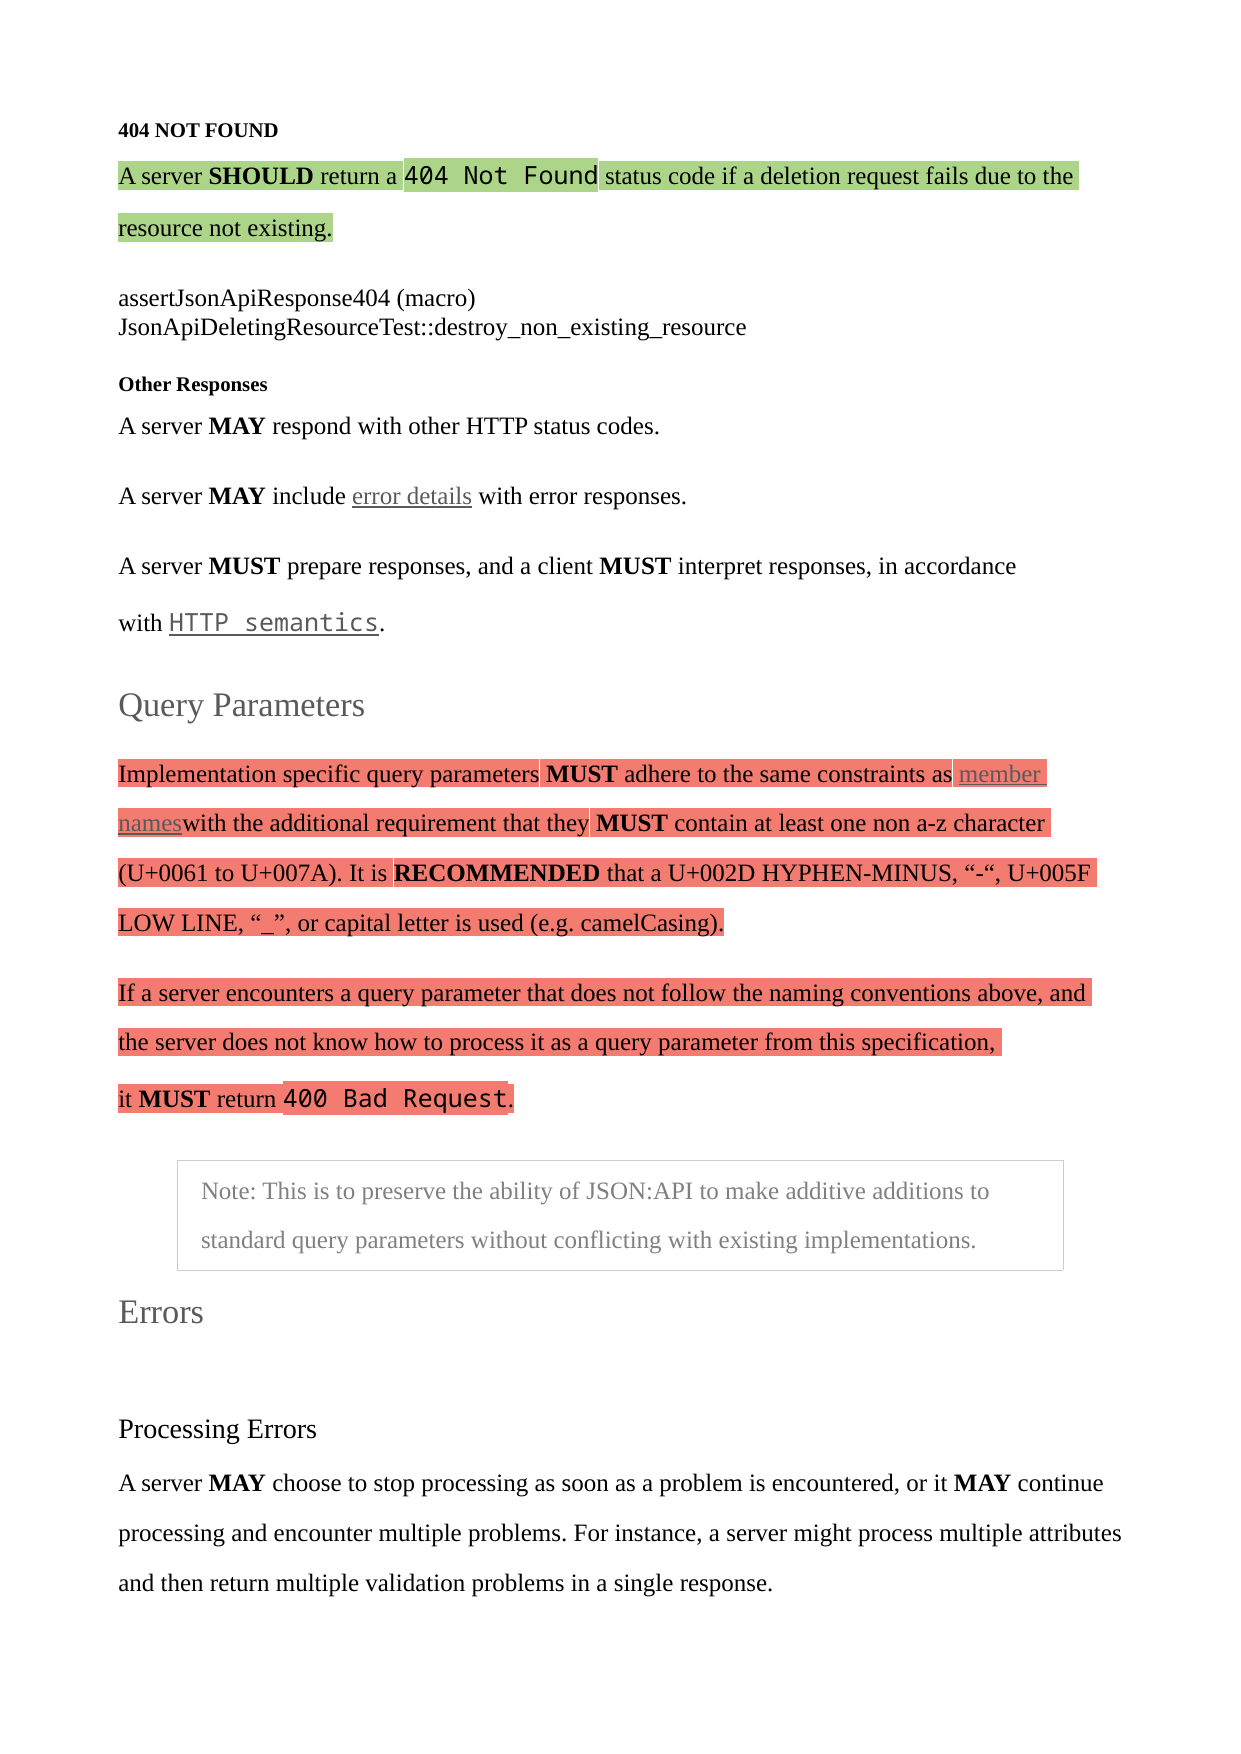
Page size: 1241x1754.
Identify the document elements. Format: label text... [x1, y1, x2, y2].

subtitle 404 NOT FOUND [118, 118, 1122, 142]
text A server MAY respond with other HTTP status codes. [118, 411, 1122, 440]
text A server SHOULD return a 404 Not Found status code if a deletion request fails due to the resource not existing. [118, 158, 1122, 242]
subtitle Other Responses [118, 372, 1122, 396]
text assertJsonApiResponse404 (macro) [118, 283, 1122, 312]
text If a server encounters a query parameter that does not follow the naming conventions above, and the server does not know how to process it as a query parameter from this specification, it MUST return 400 Bad Request. [118, 978, 1122, 1115]
text JsonApiDeletingResourceTest::destroy_non_existing_resource [118, 312, 1122, 340]
subtitle Processing Errors [118, 1412, 1122, 1445]
subtitle Query Parameters [118, 684, 1122, 723]
text A server MUST prepare responses, and a client MUST interpret responses, in accordance with HTTP semantics. [118, 551, 1122, 639]
subtitle Errors [118, 1291, 1122, 1330]
text Note: This is to preserve the ability of JSON:API to make additive additions to standard query parameters without conflicting with existing implementations. [178, 1161, 1063, 1270]
text Implementation specific query parameters MUST adhere to the same constraints as member nameswith the additional requirement that they MUST contain at least one non a-z character (U+0061 to U+007A). It is RECOMMENDED that a U+002D HYPHEN-MINUS, “-“, U+005F LOW LINE, “_”, or capital letter is used (e.g. camelCasing). [118, 759, 1122, 936]
text A server MAY include error details with error responses. [118, 481, 1122, 510]
text A server MAY choose to stop processing as soon as a problem is encountered, or it MAY continue processing and encounter multiple problems. For instance, a server might process multiple attributes and then return multiple validation problems in a single response. [118, 1468, 1122, 1596]
